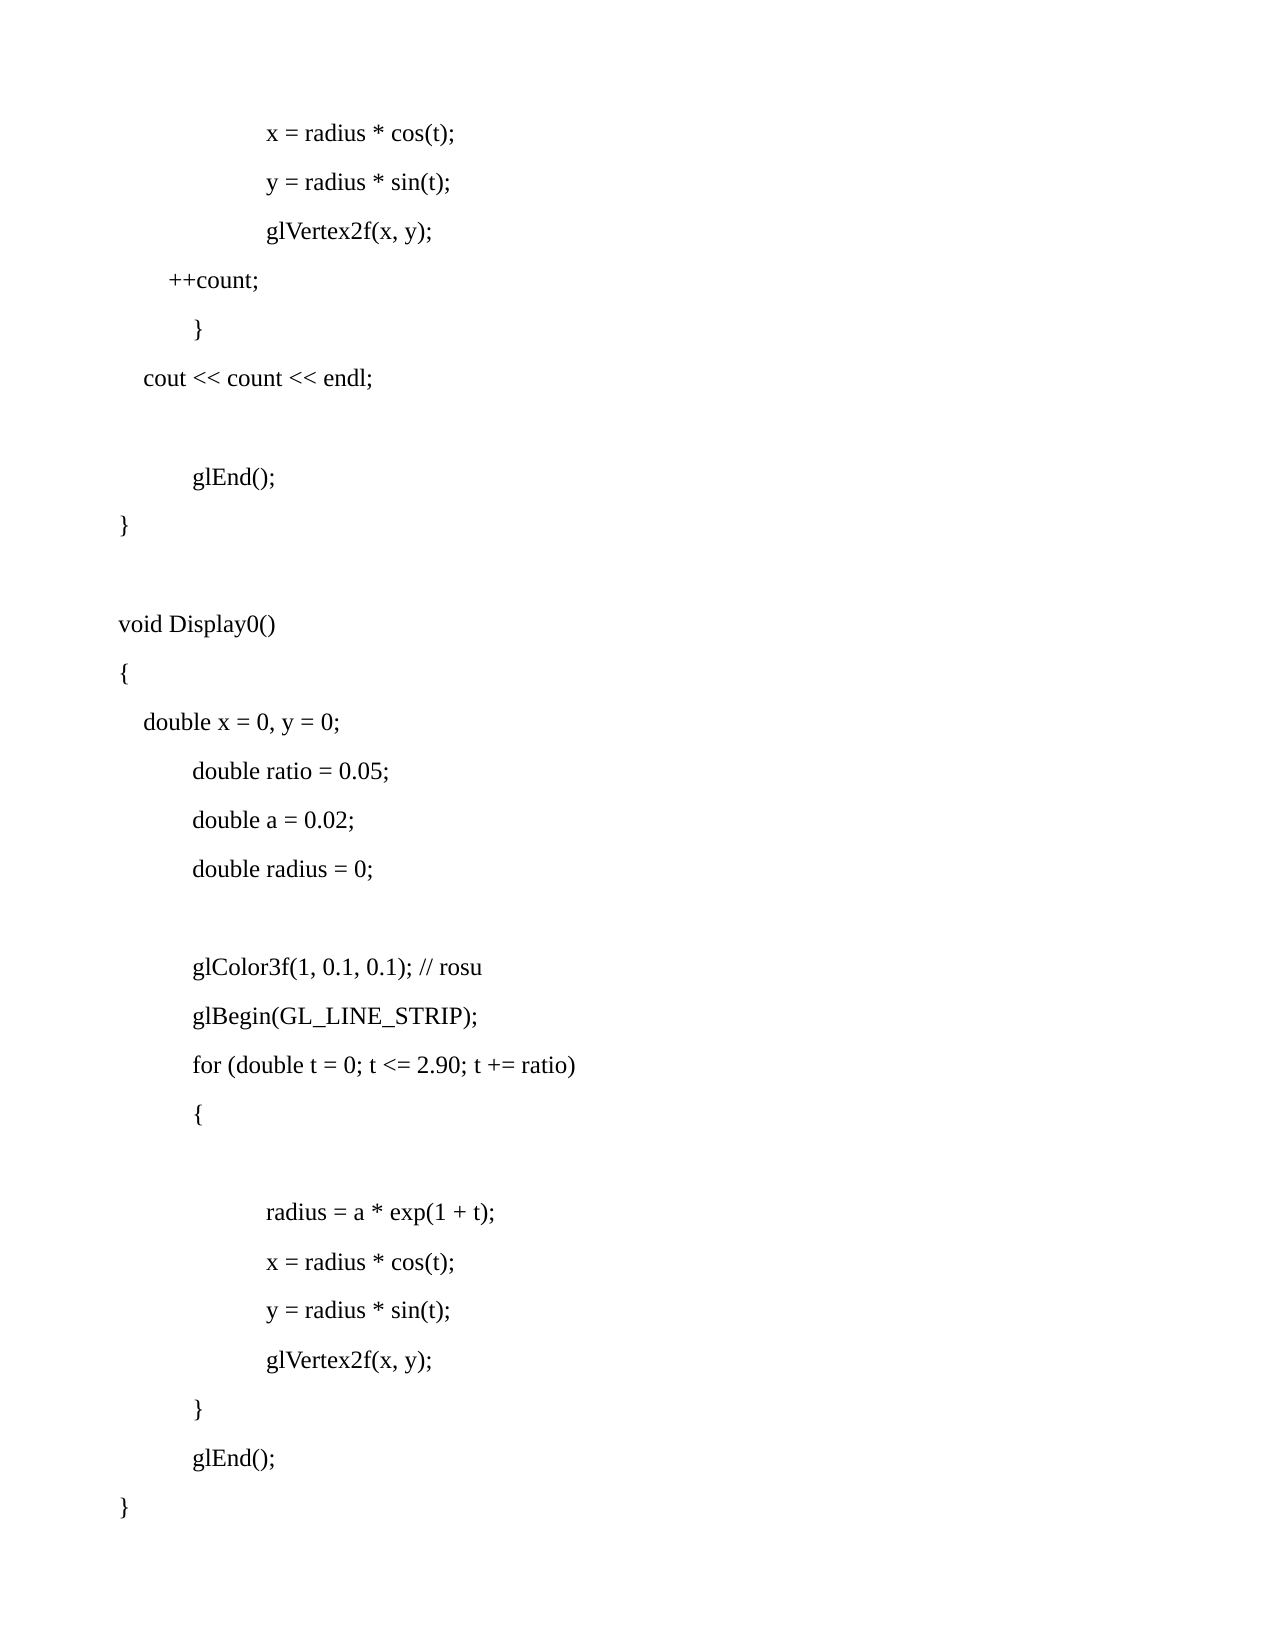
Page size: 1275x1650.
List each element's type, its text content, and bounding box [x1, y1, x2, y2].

text y = radius * sin(t); [118, 1296, 1157, 1324]
text cout << count << endl; [118, 363, 1157, 392]
text glColor3f(1, 0.1, 0.1); // rosu [118, 952, 1157, 981]
text { [118, 658, 1157, 687]
text glVertex2f(x, y); [118, 216, 1157, 245]
text double radius = 0; [118, 854, 1157, 883]
text x = radius * cos(t); [118, 118, 1157, 147]
text glEnd(); [118, 462, 1157, 490]
text x = radius * cos(t); [118, 1247, 1157, 1275]
text double x = 0, y = 0; [118, 707, 1157, 736]
text } [118, 1492, 1157, 1521]
text } [118, 511, 1157, 539]
text radius = a * exp(1 + t); [118, 1197, 1157, 1226]
text } [118, 314, 1157, 343]
text glEnd(); [118, 1443, 1157, 1472]
text { [118, 1099, 1157, 1128]
text glBegin(GL_LINE_STRIP); [118, 1001, 1157, 1030]
text } [118, 1394, 1157, 1422]
text double ratio = 0.05; [118, 756, 1157, 785]
text for (double t = 0; t <= 2.90; t += ratio) [118, 1050, 1157, 1079]
text double a = 0.02; [118, 805, 1157, 834]
text ++count; [118, 265, 1157, 294]
text y = radius * sin(t); [118, 167, 1157, 196]
text void Display0() [118, 609, 1157, 637]
text glVertex2f(x, y); [118, 1345, 1157, 1373]
